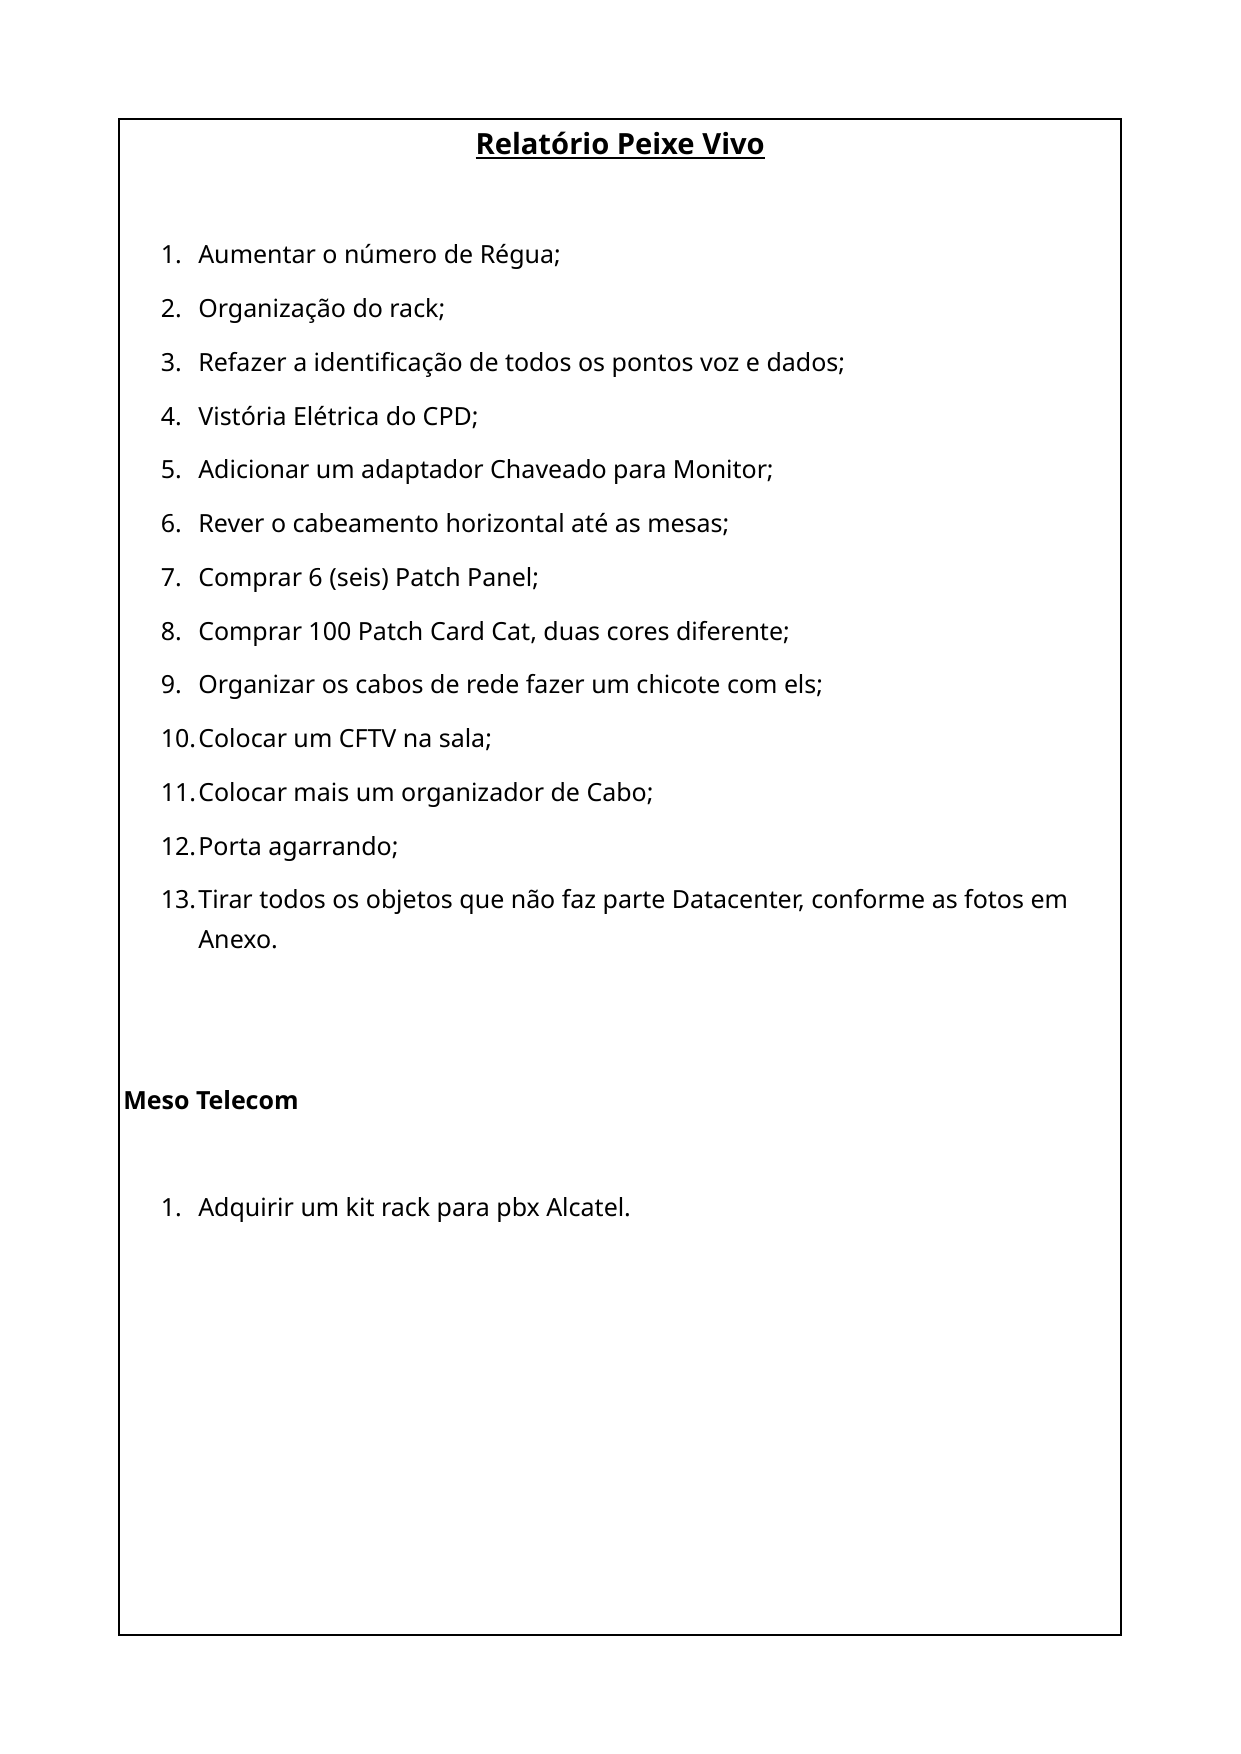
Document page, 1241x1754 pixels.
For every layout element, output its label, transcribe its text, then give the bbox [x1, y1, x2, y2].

list Organizar os cabos de rede fazer um chicote com els; [161, 667, 1117, 701]
text Relatório Peixe Vivo [123, 123, 1117, 163]
list Tirar todos os objetos que não faz parte Datacenter, conforme as fotos em Anexo. [161, 882, 1117, 955]
list Colocar mais um organizador de Cabo; [161, 774, 1117, 809]
list Comprar 100 Patch Card Cat, duas cores diferente; [161, 613, 1117, 647]
list Aumentar o número de Régua; [161, 237, 1117, 271]
list Rever o cabeamento horizontal até as mesas; [161, 506, 1117, 540]
list Colocar um CFTV na sala; [161, 721, 1117, 755]
list Porta agarrando; [161, 828, 1117, 862]
list Adicionar um adaptador Chaveado para Monitor; [161, 452, 1117, 486]
list Comprar 6 (seis) Patch Panel; [161, 559, 1117, 594]
list Adquirir um kit rack para pbx Alcatel. [161, 1190, 1117, 1224]
text Meso Telecom [123, 1082, 1117, 1117]
list Organização do rack; [161, 291, 1117, 325]
list Vistória Elétrica do CPD; [161, 398, 1117, 432]
list Refazer a identificação de todos os pontos voz e dados; [161, 344, 1117, 379]
